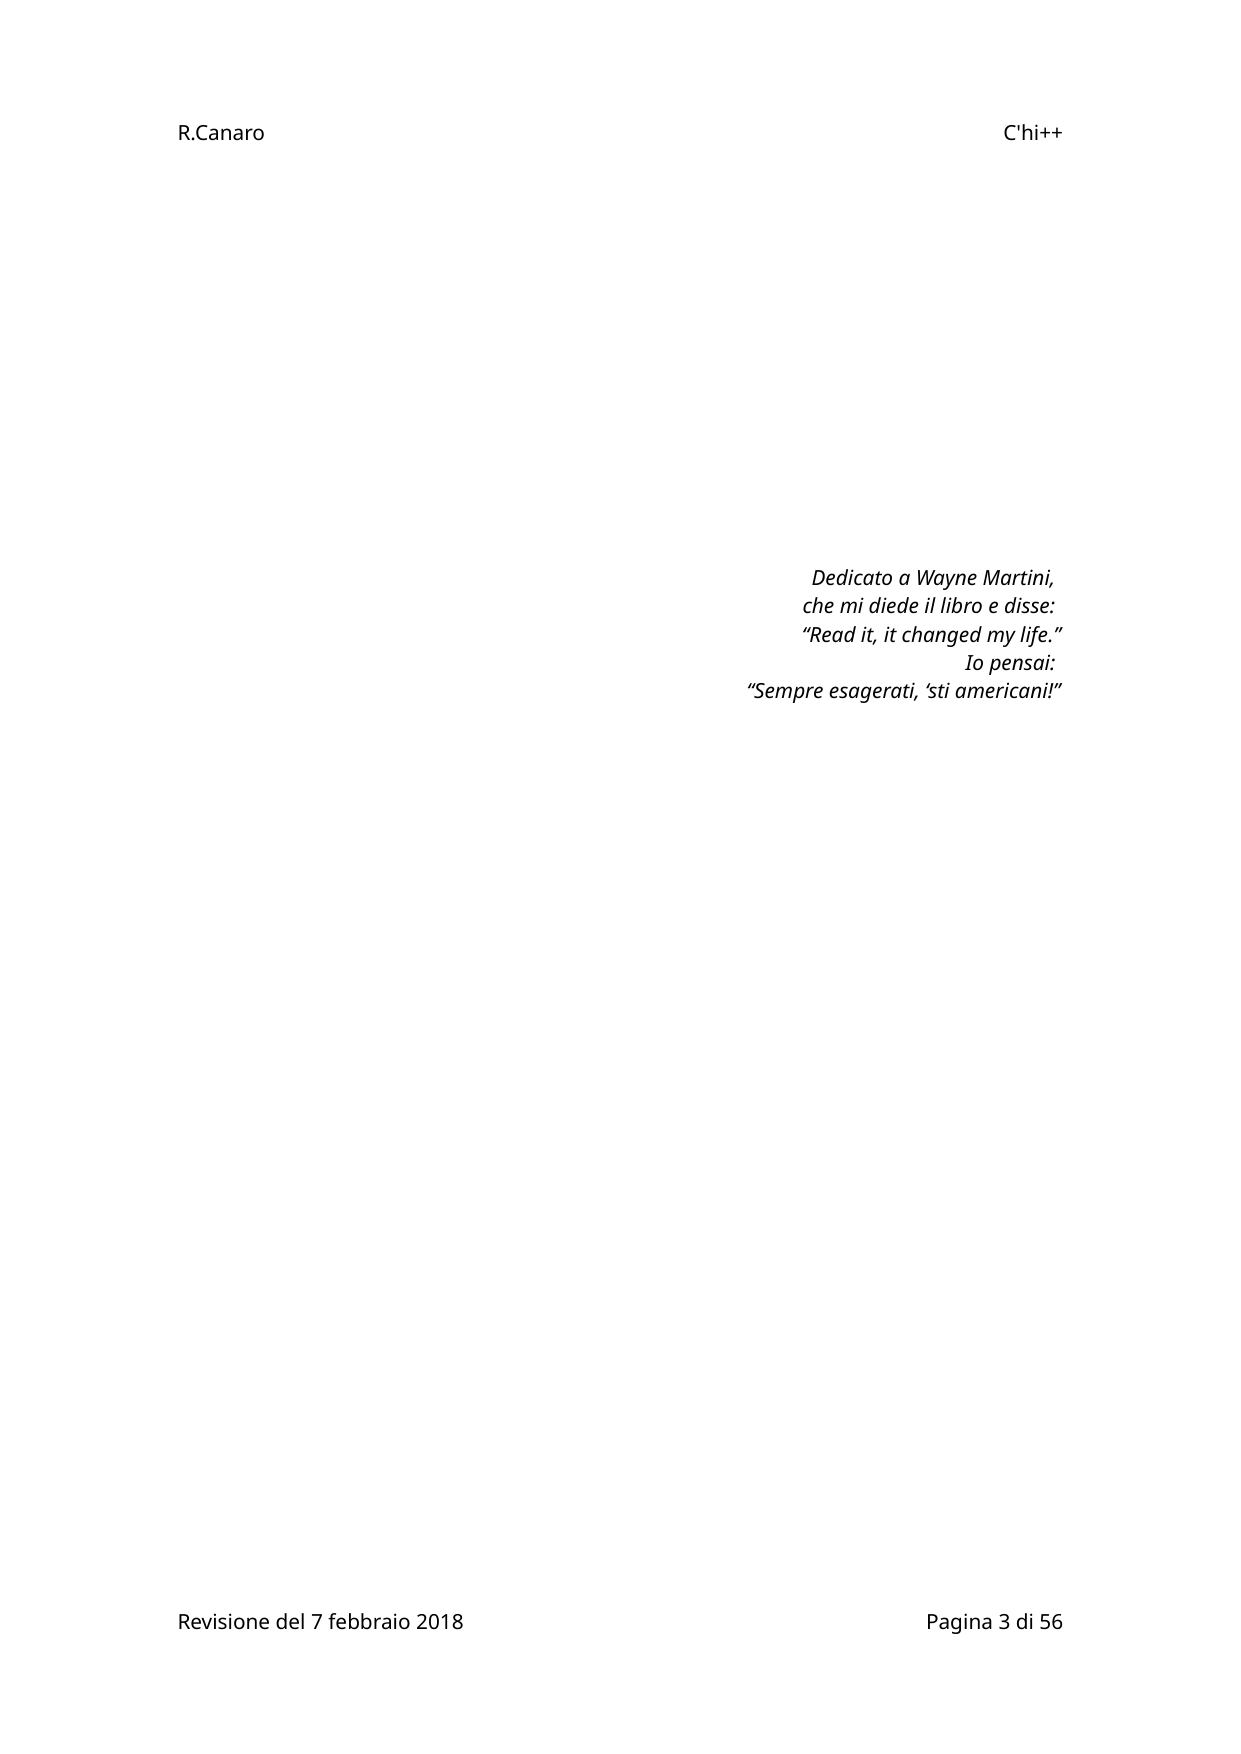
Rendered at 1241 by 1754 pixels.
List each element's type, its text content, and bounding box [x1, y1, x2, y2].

text che mi diede il libro e disse: [650, 591, 1063, 620]
text “Sempre esagerati, ‘sti americani!” [650, 677, 1063, 705]
text Io pensai: [650, 648, 1063, 677]
text “Read it, it changed my life.” [650, 620, 1063, 648]
text Dedicato a Wayne Martini, [650, 563, 1063, 591]
